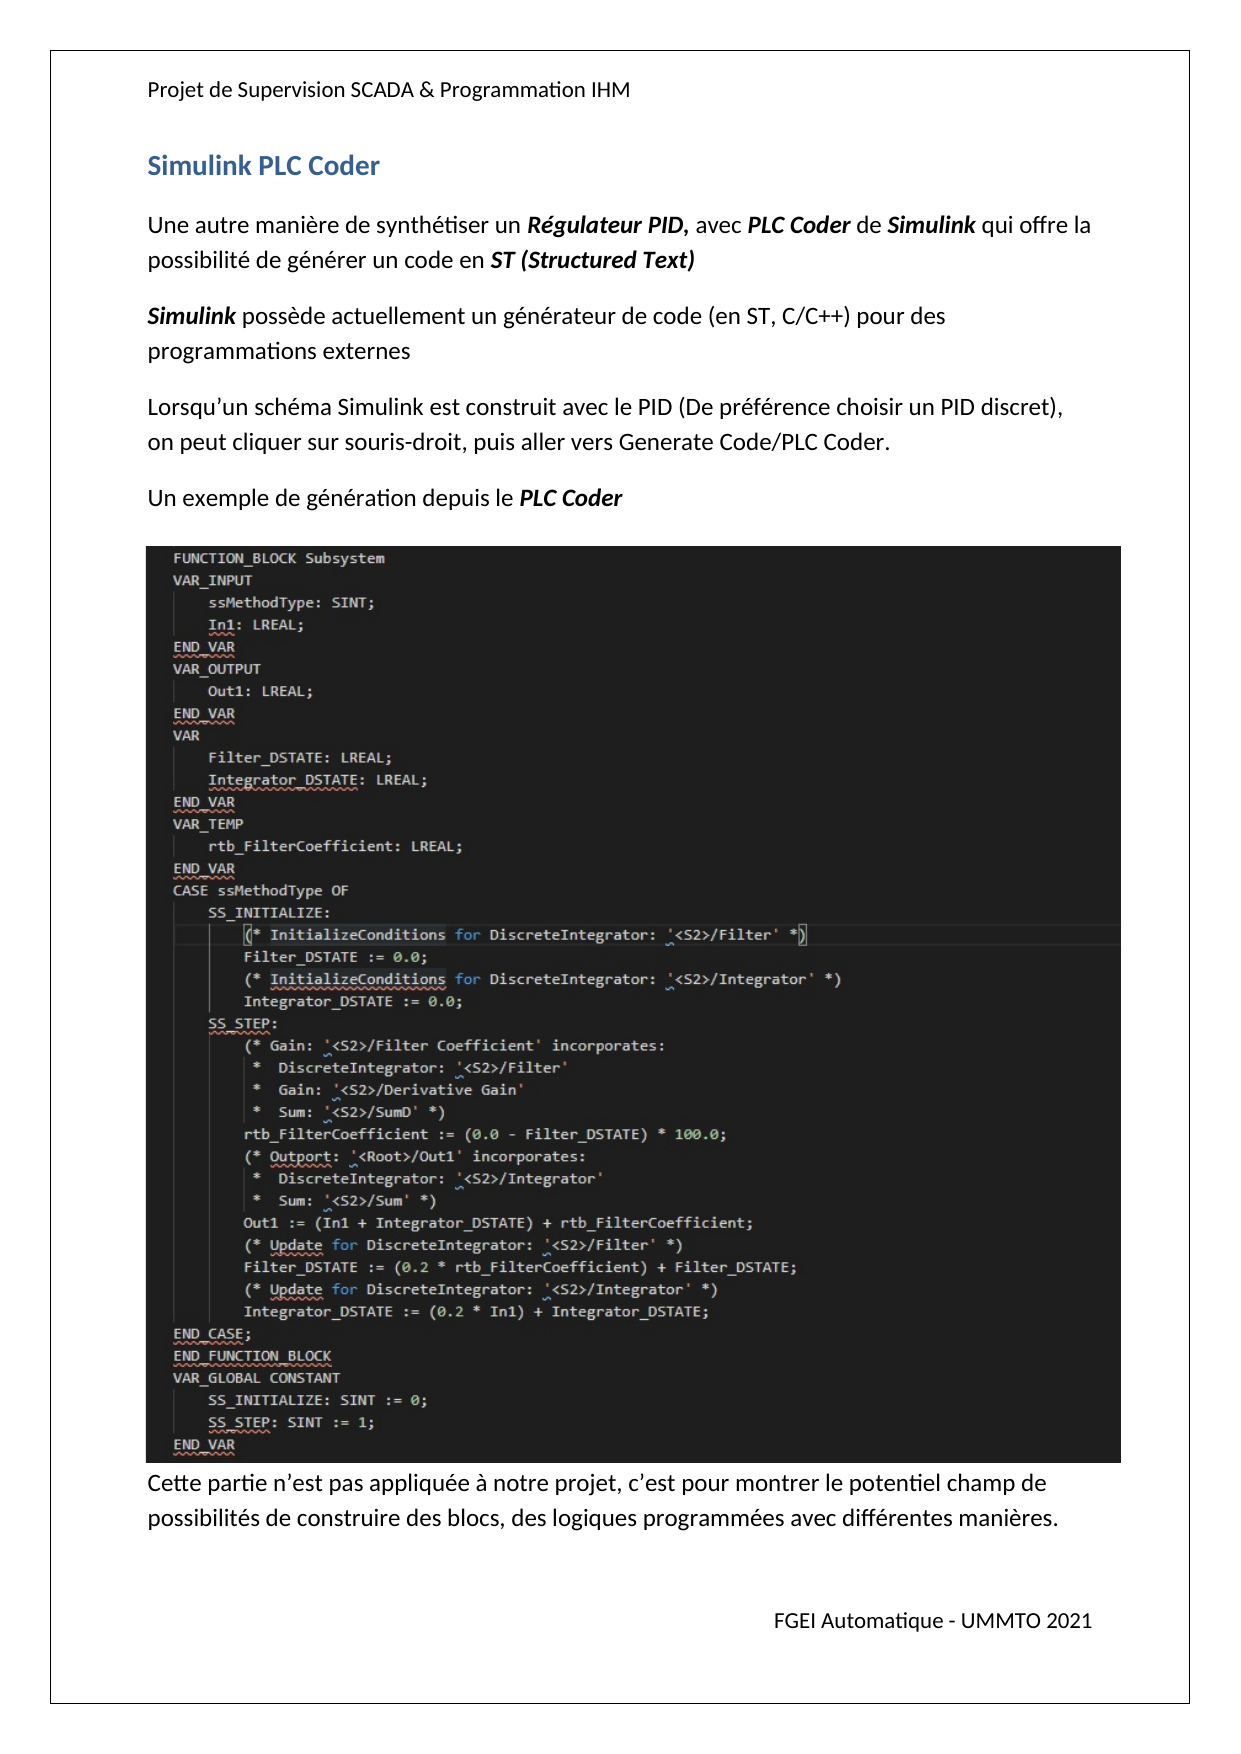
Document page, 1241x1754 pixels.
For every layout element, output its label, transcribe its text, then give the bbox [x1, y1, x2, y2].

text Lorsqu’un schéma Simulink est construit avec le PID (De préférence choisir un PID discret), on peut cliquer sur souris-droit, puis aller vers Generate Code/PLC Coder. [147, 391, 1093, 456]
text Simulink possède actuellement un générateur de code (en ST, C/C++) pour des programmations externes [147, 300, 1093, 366]
text Cette partie n’est pas appliquée à notre projet, c’est pour montrer le potentiel champ de possibilités de construire des blocs, des logiques programmées avec différentes manières. [147, 1463, 1093, 1532]
text Simulink PLC Coder [147, 147, 1093, 183]
text Une autre manière de synthétiser un Régulateur PID, avec PLC Coder de Simulink qui offre la possibilité de générer un code en ST (Structured Text) [147, 209, 1093, 275]
text [147, 538, 1093, 546]
text Un exemple de génération depuis le PLC Coder [147, 482, 1093, 512]
